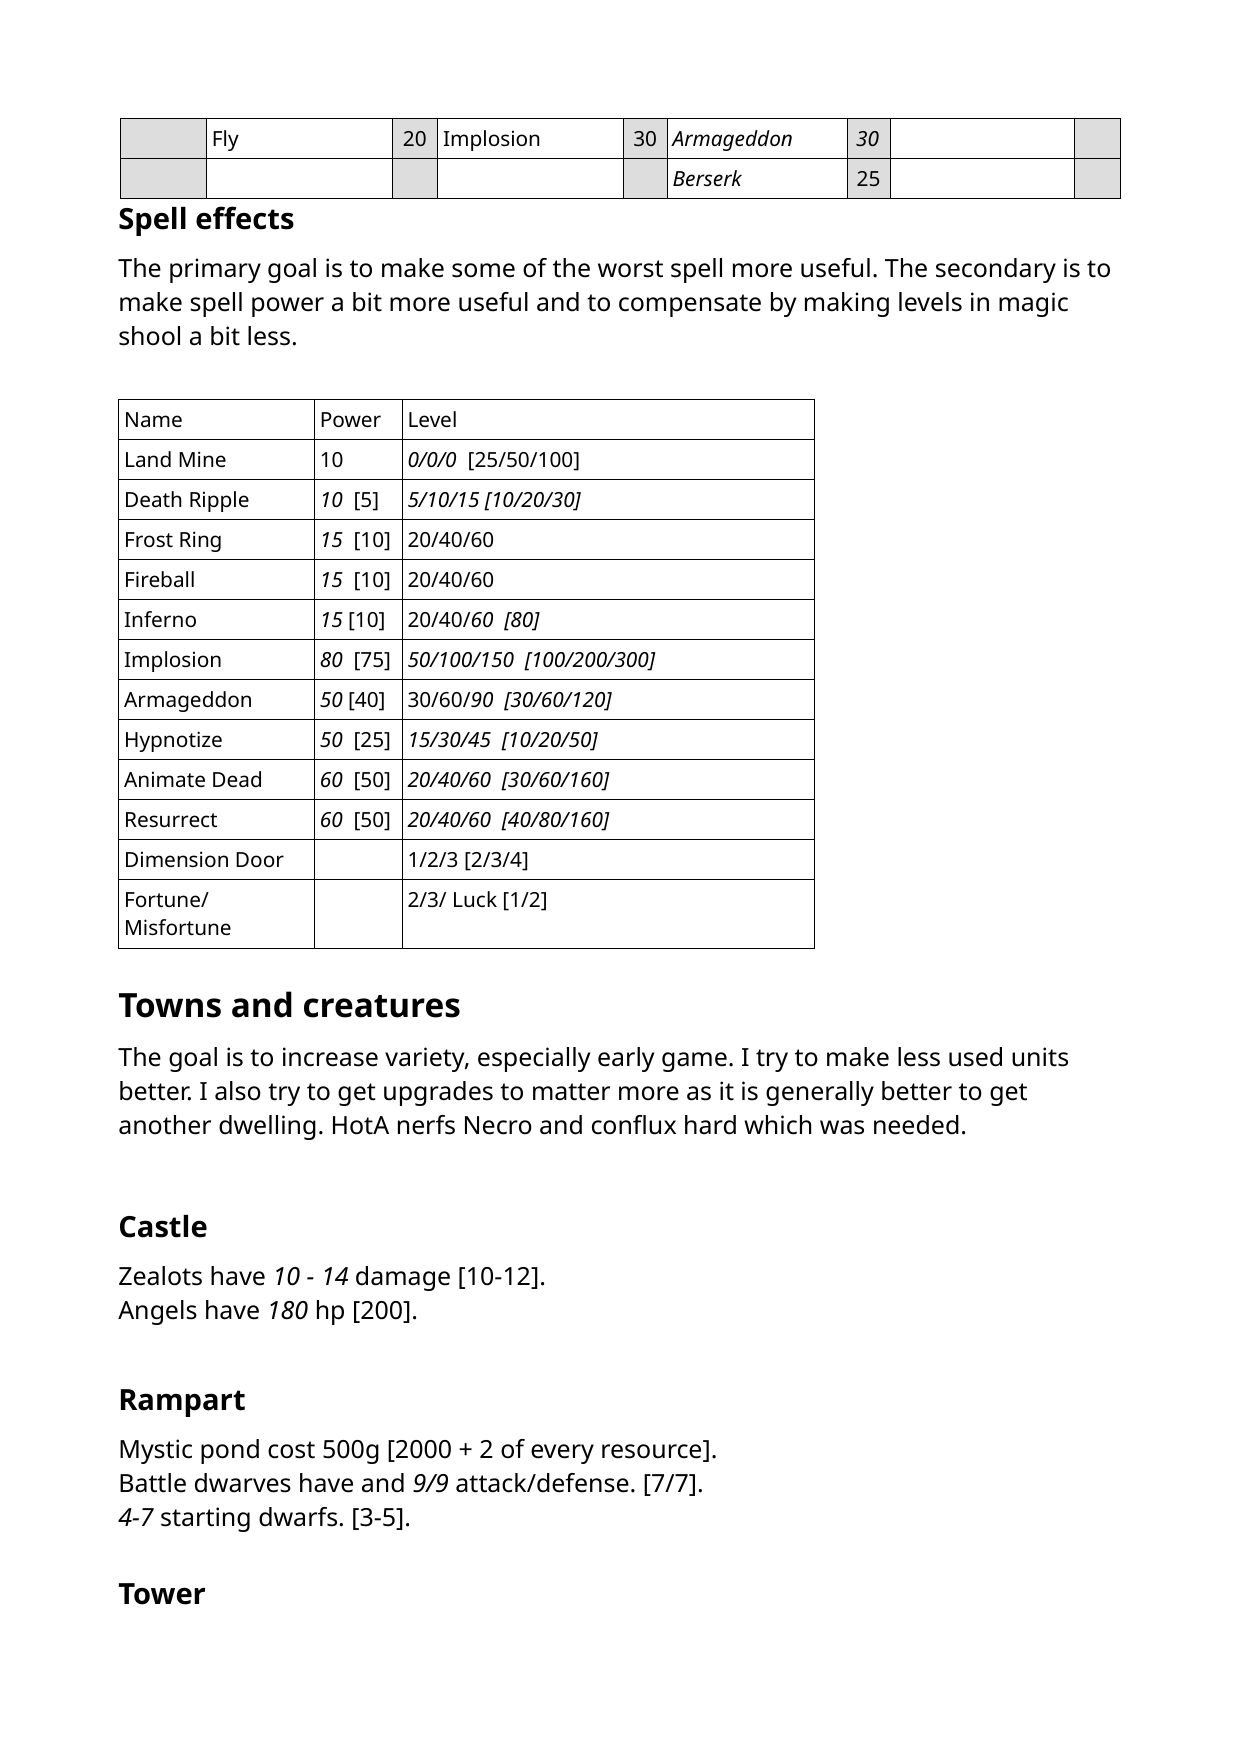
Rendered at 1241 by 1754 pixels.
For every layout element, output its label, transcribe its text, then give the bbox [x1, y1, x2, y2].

table_cell 50 [25] [315, 720, 402, 759]
table_cell [624, 159, 667, 198]
table_cell 15 [10] [315, 600, 402, 639]
text Zealots have 10 - 14 damage [10-12]. [118, 1259, 1122, 1293]
table_cell 15/30/45 [10/20/50] [403, 720, 814, 759]
table_cell [315, 840, 402, 879]
table_cell Armageddon [668, 119, 847, 158]
text Mystic pond cost 500g [2000 + 2 of every resource]. [118, 1431, 1122, 1465]
table_cell 0/0/0 [25/50/100] [403, 440, 814, 479]
table_cell 10 [315, 440, 402, 479]
table_header Power [315, 400, 402, 439]
table_cell Hypnotize [119, 720, 314, 759]
table_cell 20/40/60 [30/60/160] [403, 760, 814, 799]
table_cell Frost Ring [119, 520, 314, 559]
table_cell 80 [75] [315, 640, 402, 679]
text Angels have 180 hp [200]. [118, 1293, 1122, 1327]
text Rampart [118, 1379, 1122, 1419]
table_header Level [403, 400, 814, 439]
table_cell 20/40/60 [80] [403, 600, 814, 639]
table_cell Dimension Door [119, 840, 314, 879]
table_cell 15 [10] [315, 520, 402, 559]
table_cell 50 [40] [315, 680, 402, 719]
text Spell effects [118, 198, 1122, 238]
table_cell 20/40/60 [403, 520, 814, 559]
table_cell 15 [10] [315, 560, 402, 599]
table_cell Fly [207, 119, 392, 158]
table_cell 10 [5] [315, 480, 402, 519]
text Battle dwarves have and 9/9 attack/defense. [7/7]. [118, 1465, 1122, 1499]
table_cell 50/100/150 [100/200/300] [403, 640, 814, 679]
table_cell [315, 880, 402, 948]
table_cell 2/3/ Luck [1/2] [403, 880, 814, 948]
table_cell [1075, 119, 1120, 158]
table_cell Fireball [119, 560, 314, 599]
table_cell Inferno [119, 600, 314, 639]
table_cell [438, 159, 623, 198]
table_cell 20/40/60 [403, 560, 814, 599]
table_cell [121, 159, 206, 198]
table_cell Implosion [438, 119, 623, 158]
table_cell Death Ripple [119, 480, 314, 519]
table_cell [121, 119, 206, 158]
table_cell 30 [848, 119, 890, 158]
table_cell 1/2/3 [2/3/4] [403, 840, 814, 879]
table_cell Resurrect [119, 800, 314, 839]
table_cell [1075, 159, 1120, 198]
text The primary goal is to make some of the worst spell more useful. The secondary is to make spell power a bit more useful and to compensate by making levels in magic shool a bit less. [118, 250, 1122, 353]
table_cell Implosion [119, 640, 314, 679]
table_cell [891, 159, 1074, 198]
table_cell Berserk [668, 159, 847, 198]
text The goal is to increase variety, especially early game. I try to make less used units better. I also try to get upgrades to matter more as it is generally better to get another dwelling. HotA nerfs Necro and conflux hard which was needed. [118, 1040, 1122, 1142]
table_cell 20/40/60 [40/80/160] [403, 800, 814, 839]
table_cell 20 [393, 119, 437, 158]
table_cell Animate Dead [119, 760, 314, 799]
table_cell Fortune/Misfortune [119, 880, 314, 948]
table_cell 30 [624, 119, 667, 158]
table_cell 5/10/15 [10/20/30] [403, 480, 814, 519]
table_cell 25 [848, 159, 890, 198]
table_cell [891, 119, 1074, 158]
table_cell 60 [50] [315, 800, 402, 839]
text 4-7 starting dwarfs. [3-5]. [118, 1499, 1122, 1533]
table_cell [393, 159, 437, 198]
text Tower [118, 1573, 1122, 1613]
table_cell [207, 159, 392, 198]
text Castle [118, 1207, 1122, 1246]
table_header Name [119, 400, 314, 439]
table_cell Armageddon [119, 680, 314, 719]
text Towns and creatures [118, 982, 1122, 1027]
table_cell Land Mine [119, 440, 314, 479]
table_cell 60 [50] [315, 760, 402, 799]
table_cell 30/60/90 [30/60/120] [403, 680, 814, 719]
